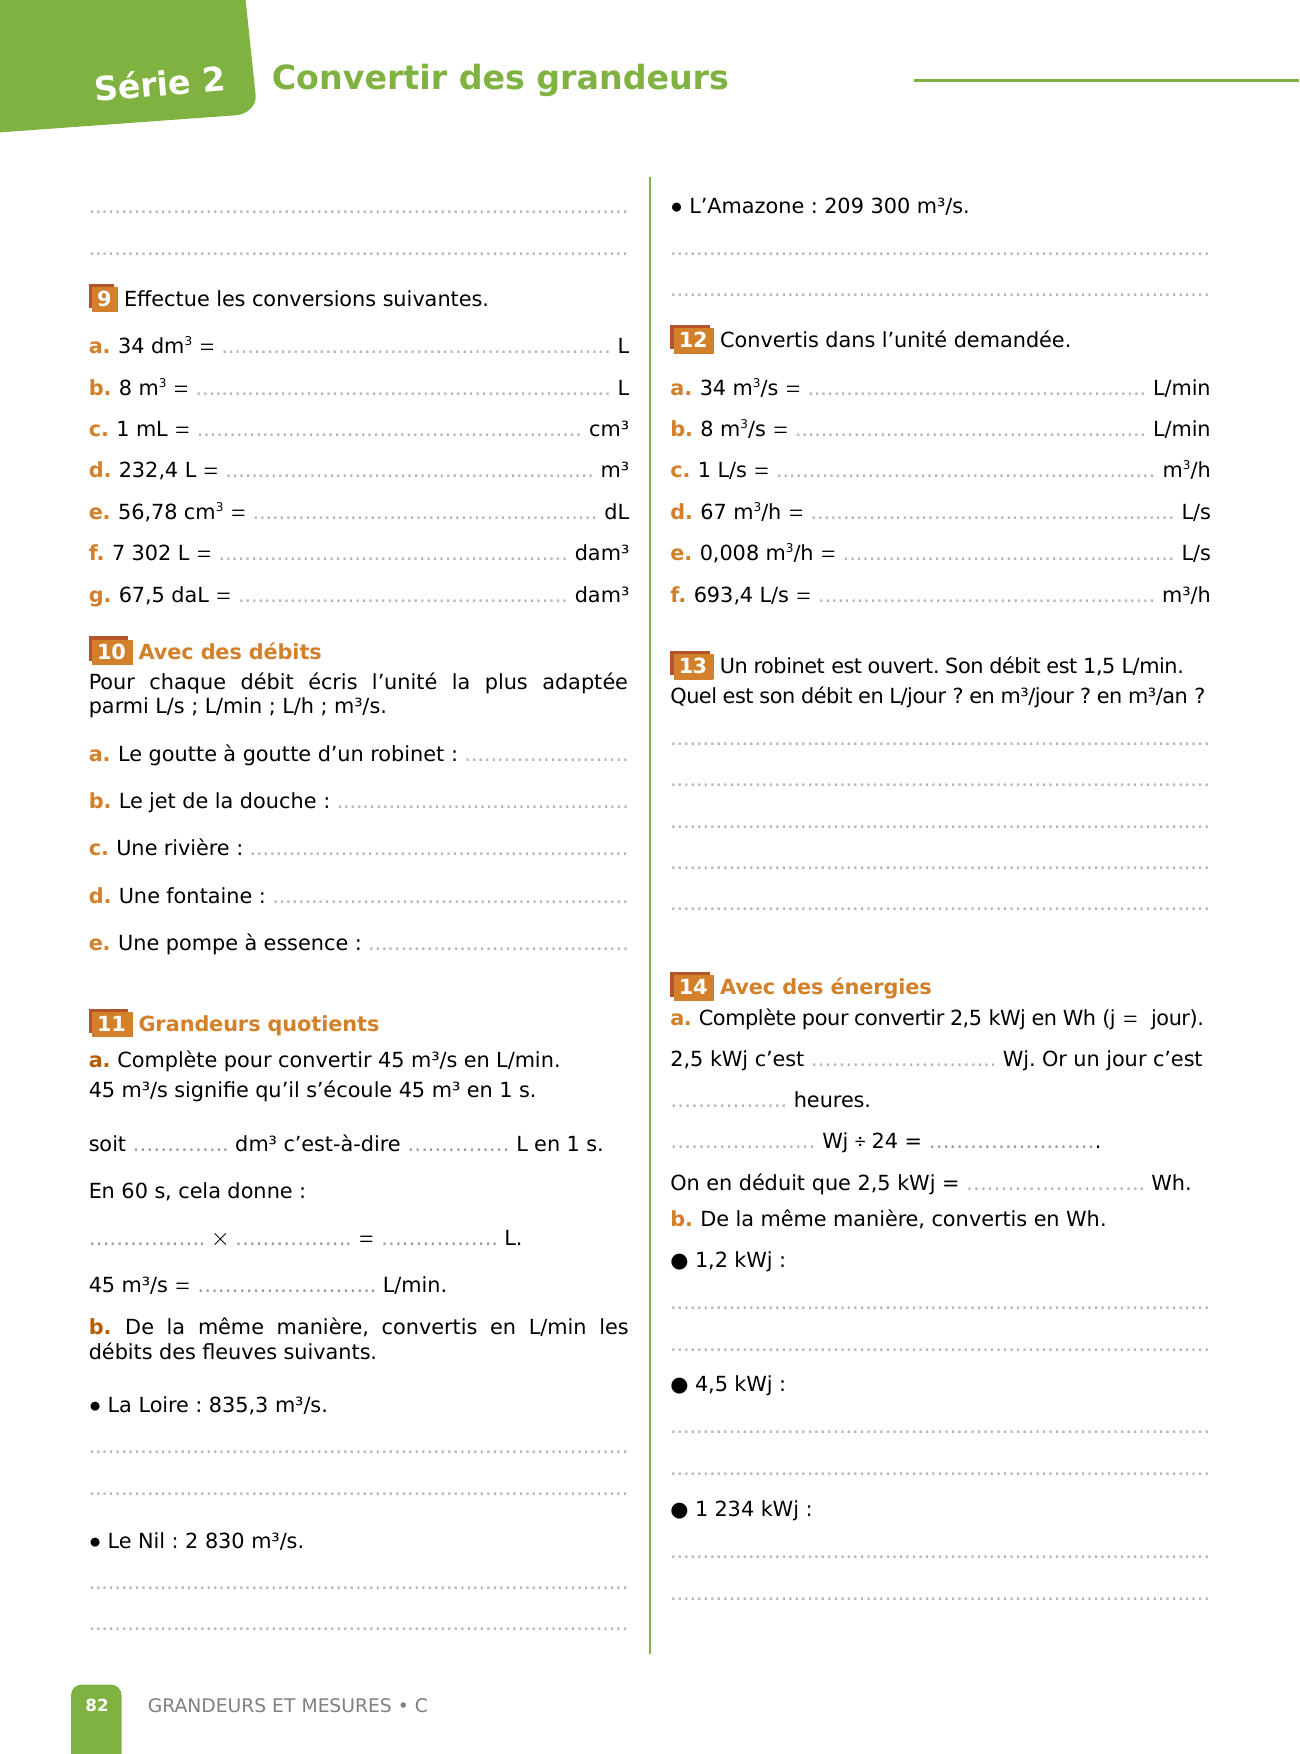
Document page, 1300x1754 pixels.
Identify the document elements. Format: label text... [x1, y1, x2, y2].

list 0,008 m3/h = L/s [670, 524, 1211, 566]
list 56,78 cm3 = dL [88, 483, 629, 524]
list a. Complète pour convertir 45 m³/s en L/min. [88, 1048, 629, 1073]
list 34 m3/s = L/min [670, 359, 1211, 400]
list 34 dm3 = L [88, 317, 629, 359]
list En 60 s, cela donne : [88, 1162, 629, 1203]
list 45 m³/s signifie qu’il s’écoule 45 m³ en 1 s. [88, 1078, 629, 1103]
subtitle Grandeurs quotients [88, 1008, 629, 1037]
subtitle Le jet de la douche : [88, 772, 629, 813]
list 8 m3 = L [88, 359, 629, 400]
list ● Le Nil : 2 830 m³/s. [88, 1512, 629, 1553]
list ● 4,5 kWj : [670, 1356, 1211, 1398]
list 8 m3/s = L/min [670, 400, 1211, 442]
list De la même manière, convertis en Wh. [670, 1207, 1211, 1232]
list 1 L/s = m3/h [670, 442, 1211, 483]
subtitle Avec des énergies [670, 958, 1211, 1000]
list ● 1,2 kWj : [670, 1232, 1211, 1273]
subtitle Effectue les conversions suivantes. [88, 283, 629, 312]
subtitle Une pompe à essence : [88, 914, 629, 955]
list ● 1 234 kWj : [670, 1480, 1211, 1522]
list b. De la même manière, convertis en L/min les débits des fleuves suivants. [88, 1316, 629, 1364]
list On en déduit que 2,5 kWj = …………………….. Wh. [670, 1154, 1211, 1196]
list 1 mL = cm³ [88, 400, 629, 442]
list ● La Loire : 835,3 m³/s. [88, 1376, 629, 1417]
subtitle Un robinet est ouvert. Son débit est 1,5 L/min. [710, 651, 1211, 679]
list ………………… Wj ÷ 24 = ……………………. [670, 1113, 1211, 1154]
list 45 m³/s = …………………….. L/min. [88, 1256, 629, 1298]
subtitle Le goutte à goutte d’un robinet : [88, 725, 629, 766]
subtitle Une rivière : [88, 819, 629, 861]
list Complète pour convertir 2,5 kWj en Wh (j = jour). [670, 1006, 1211, 1030]
subtitle Pour chaque débit écris l’unité la plus adaptée parmi L/s ; L/min ; L/h ; m³/s. [88, 670, 629, 719]
list 67 m3/h = L/s [670, 483, 1211, 524]
list 7 302 L = dam³ [88, 524, 629, 566]
list 232,4 L = m³ [88, 442, 629, 483]
subtitle Quel est son débit en L/jour ? en m³/jour ? en m³/an ? [670, 685, 1211, 709]
list 2,5 kWj c’est ……………………... Wj. Or un jour c’est …………….. heures. [670, 1030, 1211, 1113]
list ● L’Amazone : 209 300 m³/s. [670, 177, 1211, 218]
list …………….. × …………….. = …………….. L. [88, 1209, 629, 1251]
list soit ………….. dm³ c’est-à-dire …..…….… L en 1 s. [88, 1114, 629, 1156]
subtitle Convertis dans l’unité demandée. [710, 325, 1211, 353]
list 693,4 L/s = m³/h [670, 566, 1211, 607]
subtitle Une fontaine : [88, 867, 629, 908]
list 67,5 daL = dam³ [88, 566, 629, 607]
subtitle Avec des débits [128, 636, 629, 664]
